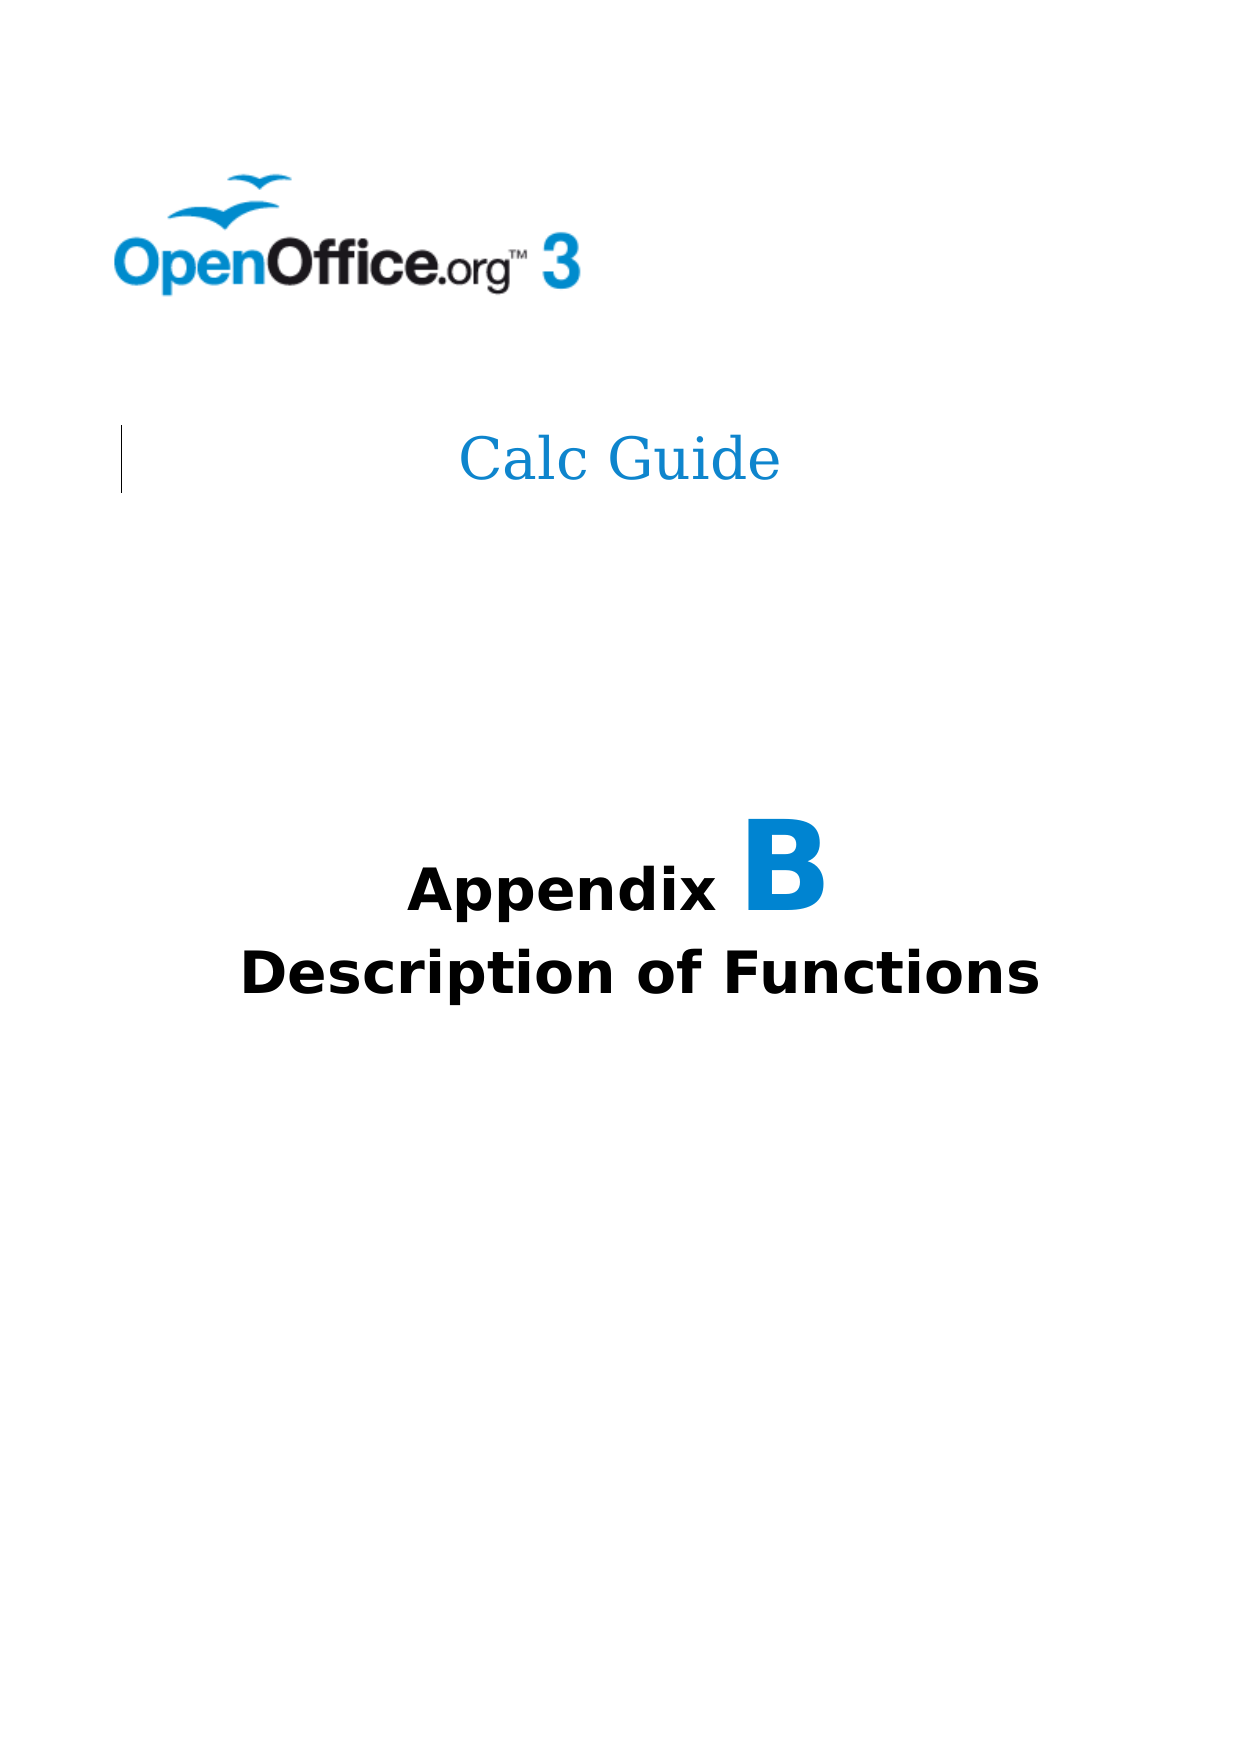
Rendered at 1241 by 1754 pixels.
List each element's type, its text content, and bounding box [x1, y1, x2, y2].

subtitle Appendix B Description of Functions [136, 794, 1104, 1008]
text Calc Guide [136, 425, 1104, 493]
picture [88, 147, 604, 322]
